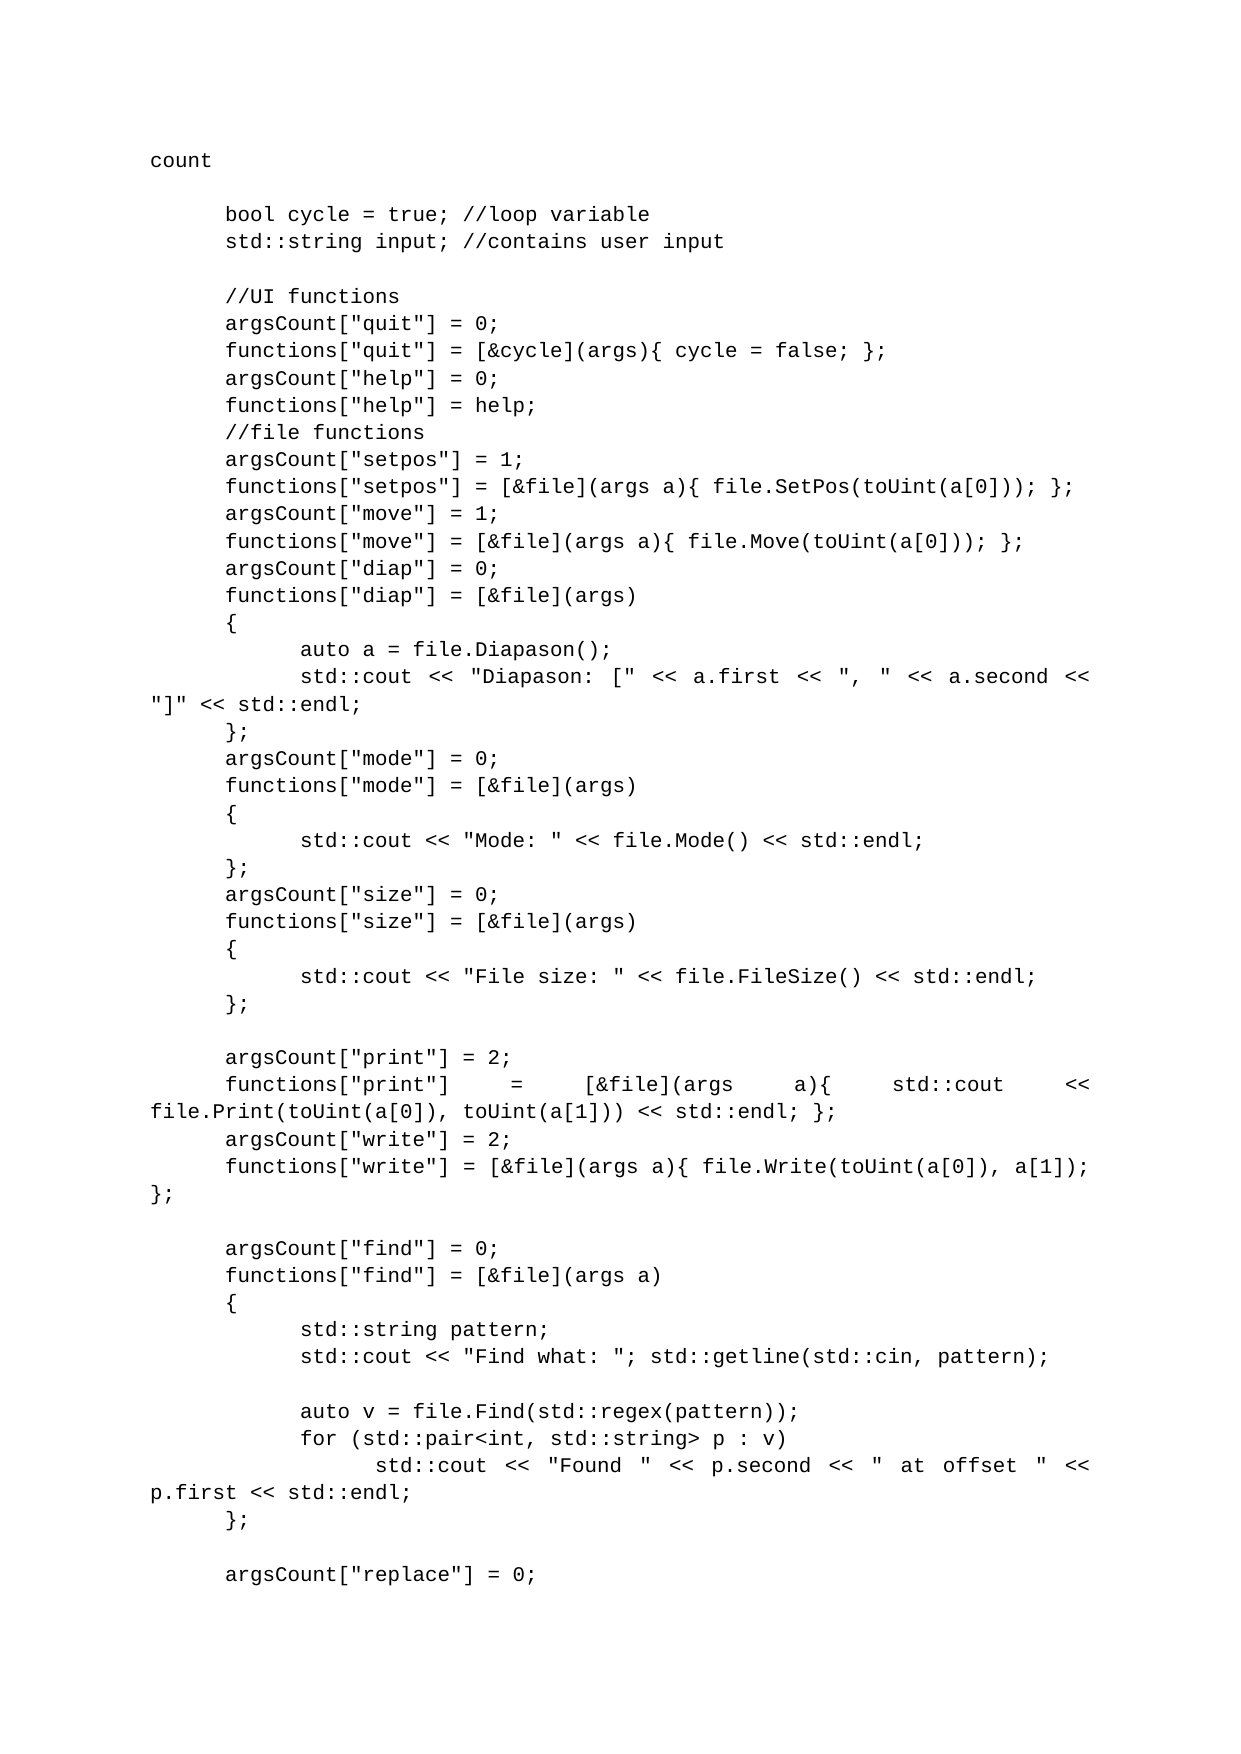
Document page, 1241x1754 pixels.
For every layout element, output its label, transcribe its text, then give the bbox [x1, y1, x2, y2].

text functions["setpos"] = [&file](args a){ file.SetPos(toUint(a[0])); }; [150, 476, 1090, 500]
text }; [150, 721, 1090, 744]
text std::cout << "Find what: "; std::getline(std::cin, pattern); [150, 1346, 1090, 1370]
text for (std::pair<int, std::string> p : v) [150, 1428, 1090, 1451]
text functions["quit"] = [&cycle](args){ cycle = false; }; [150, 340, 1090, 364]
text functions["move"] = [&file](args a){ file.Move(toUint(a[0])); }; [150, 531, 1090, 554]
text argsCount["move"] = 1; [150, 503, 1090, 527]
text auto a = file.Diapason(); [150, 639, 1090, 663]
text std::cout << "Found " << p.second << " at offset " << p.first << std::endl; [150, 1455, 1090, 1506]
text //file functions [150, 422, 1090, 446]
text argsCount["write"] = 2; [150, 1129, 1090, 1152]
text argsCount["print"] = 2; [150, 1047, 1090, 1071]
text std::cout << "Mode: " << file.Mode() << std::endl; [150, 830, 1090, 853]
text functions["diap"] = [&file](args) [150, 585, 1090, 609]
text count [150, 150, 1090, 174]
text { [150, 1292, 1090, 1316]
text argsCount["help"] = 0; [150, 367, 1090, 391]
text std::string input; //contains user input [150, 232, 1090, 255]
text functions["help"] = help; [150, 395, 1090, 418]
text bool cycle = true; //loop variable [150, 204, 1090, 228]
text }; [150, 993, 1090, 1016]
text { [150, 612, 1090, 636]
text }; [150, 857, 1090, 881]
text functions["print"] = [&file](args a){ std::cout << file.Print(toUint(a[0]), toUint(a[1])) << std::endl; }; [150, 1074, 1090, 1125]
text std::string pattern; [150, 1319, 1090, 1343]
text functions["mode"] = [&file](args) [150, 775, 1090, 799]
text std::cout << "Diapason: [" << a.first << ", " << a.second << "]" << std::endl; [150, 667, 1090, 717]
text argsCount["size"] = 0; [150, 884, 1090, 908]
text argsCount["replace"] = 0; [150, 1564, 1090, 1587]
text }; [150, 1509, 1090, 1533]
text argsCount["diap"] = 0; [150, 558, 1090, 581]
text functions["write"] = [&file](args a){ file.Write(toUint(a[0]), a[1]); }; [150, 1156, 1090, 1207]
text { [150, 938, 1090, 962]
text argsCount["find"] = 0; [150, 1237, 1090, 1261]
text auto v = file.Find(std::regex(pattern)); [150, 1401, 1090, 1424]
text functions["size"] = [&file](args) [150, 911, 1090, 935]
text functions["find"] = [&file](args a) [150, 1265, 1090, 1288]
text { [150, 802, 1090, 826]
text argsCount["setpos"] = 1; [150, 449, 1090, 473]
text //UI functions [150, 286, 1090, 309]
text argsCount["mode"] = 0; [150, 748, 1090, 772]
text std::cout << "File size: " << file.FileSize() << std::endl; [150, 966, 1090, 989]
text argsCount["quit"] = 0; [150, 313, 1090, 337]
